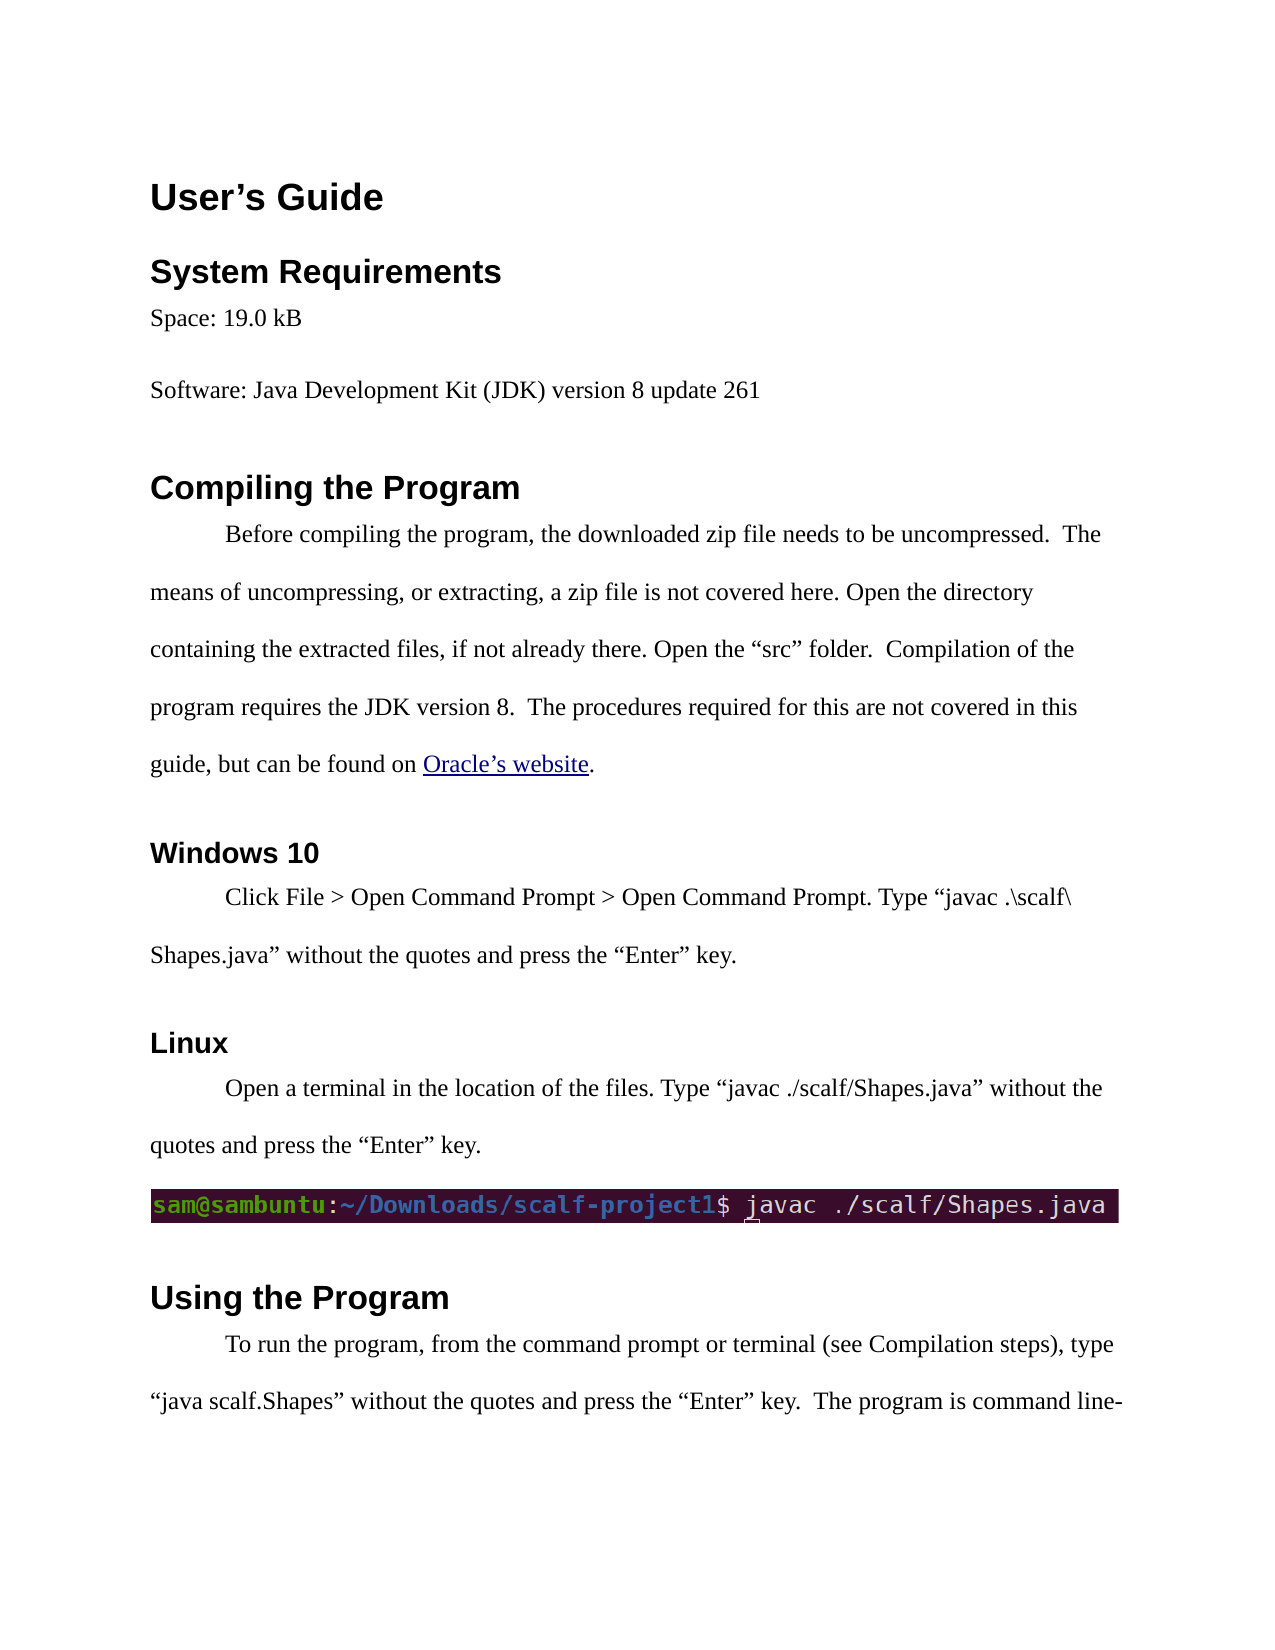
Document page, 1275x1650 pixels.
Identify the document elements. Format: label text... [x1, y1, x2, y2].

subtitle Compiling the Program [150, 468, 1125, 507]
subtitle Windows 10 [150, 836, 1125, 870]
text Open a terminal in the location of the files. Type “javac ./scalf/Shapes.java” without the quotes and press the “Enter” key. [150, 1073, 1125, 1159]
text Click File > Open Command Prompt > Open Command Prompt. Type “javac .\scalf\Shapes.java” without the quotes and press the “Enter” key. [150, 882, 1125, 968]
picture [151, 1189, 1119, 1223]
subtitle Using the Program [150, 1277, 1125, 1316]
text Software: Java Development Kit (JDK) version 8 update 261 [150, 375, 1125, 404]
subtitle User’s Guide [150, 175, 1125, 219]
text Before compiling the program, the downloaded zip file needs to be uncompressed. The means of uncompressing, or extracting, a zip file is not covered here. Open the directory containing the extracted files, if not already there. Open the “src” folder. Compilation of the program requires the JDK version 8. The procedures required for this are not covered in this guide, but can be found on Oracle’s website. [150, 519, 1125, 778]
text To run the program, from the command prompt or terminal (see Compilation steps), type “java scalf.Shapes” without the quotes and press the “Enter” key. The program is command line- [150, 1329, 1125, 1415]
text Space: 19.0 kB [150, 303, 1125, 332]
subtitle System Requirements [150, 252, 1125, 291]
subtitle Linux [150, 1026, 1125, 1060]
